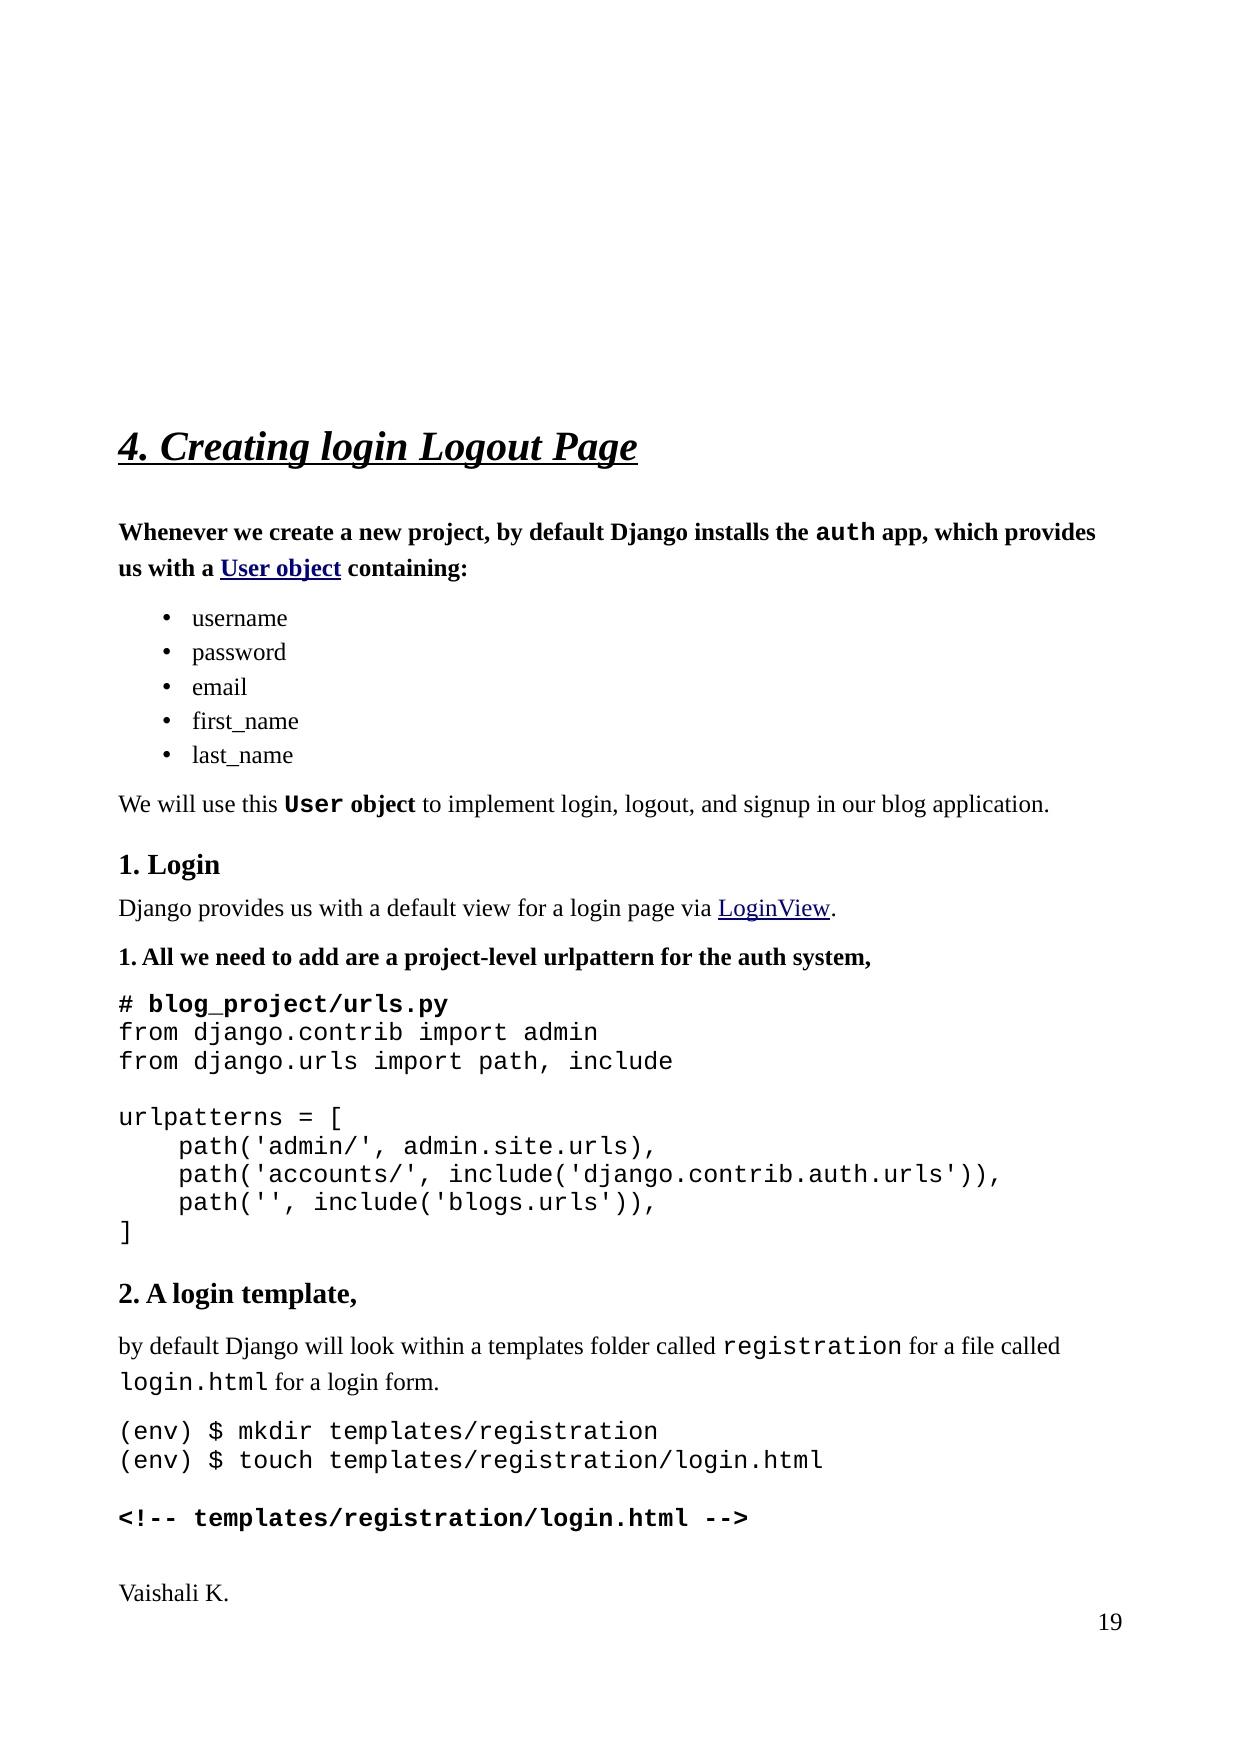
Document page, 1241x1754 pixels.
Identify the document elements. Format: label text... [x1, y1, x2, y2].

text <!-- templates/registration/login.html --> [118, 1505, 1122, 1533]
text We will use this User object to implement login, logout, and signup in our blog application. [118, 789, 1122, 820]
text 2. A login template, [118, 1276, 1122, 1309]
text by default Django will look within a templates folder called registration for a file called login.html for a login form. [118, 1331, 1122, 1398]
text Django provides us with a default view for a login page via LoginView. [118, 893, 1122, 922]
list last_name [162, 741, 1122, 769]
text 4. Creating login Logout Page [118, 421, 1122, 469]
subtitle 1. Login [118, 847, 1122, 881]
list username [162, 603, 1122, 631]
text (env) $ touch templates/registration/login.html [118, 1447, 1122, 1476]
list first_name [162, 706, 1122, 735]
text # blog_project/urls.py [118, 992, 1122, 1020]
text urlpatterns = [ [118, 1105, 1122, 1133]
text path('admin/', admin.site.urls), [118, 1133, 1122, 1162]
text (env) $ mkdir templates/registration [118, 1419, 1122, 1447]
text Whenever we create a new project, by default Django installs the auth app, which provides us with a User object containing: [118, 517, 1122, 582]
text from django.urls import path, include [118, 1048, 1122, 1077]
text path('accounts/', include('django.contrib.auth.urls')), [118, 1162, 1122, 1190]
list password [162, 637, 1122, 666]
text 1. All we need to add are a project-level urlpattern for the auth system, [118, 942, 1122, 971]
list email [162, 672, 1122, 700]
text path('', include('blogs.urls')), [118, 1190, 1122, 1218]
text ] [118, 1218, 1122, 1247]
text from django.contrib import admin [118, 1020, 1122, 1048]
